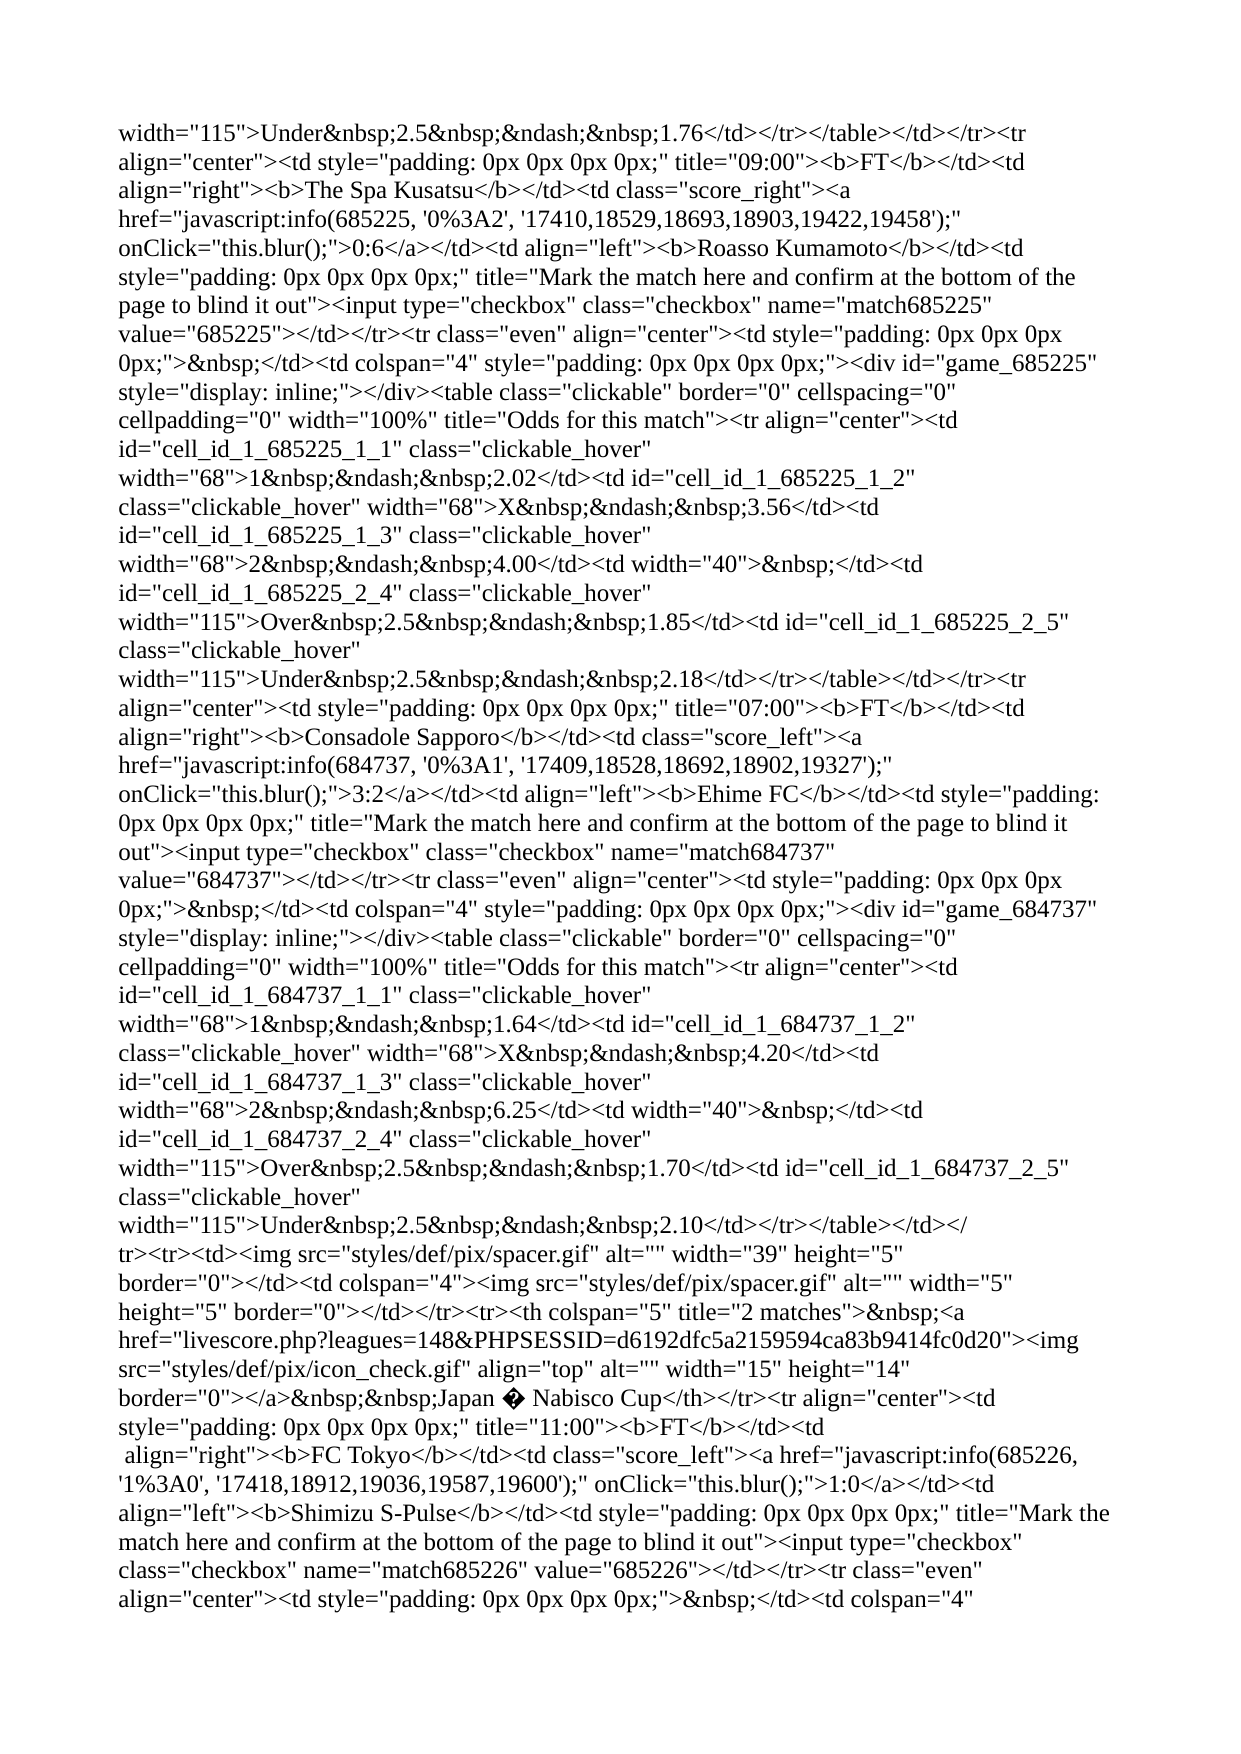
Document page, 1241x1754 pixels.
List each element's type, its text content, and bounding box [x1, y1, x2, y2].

text align="right"><b>FC Tokyo</b></td><td class="score_left"><a href="javascript:info(685226, '1%3A0', '17418,18912,19036,19587,19600');" onClick="this.blur();">1:0</a></td><td align="left"><b>Shimizu S-Pulse</b></td><td style="padding: 0px 0px 0px 0px;" title="Mark the match here and confirm at the bottom of the page to blind it out"><input type="checkbox" class="checkbox" name="match685226" value="685226"></td></tr><tr class="even" align="center"><td style="padding: 0px 0px 0px 0px;">&nbsp;</td><td colspan="4" [118, 1441, 1122, 1613]
text width="115">Under&nbsp;2.5&nbsp;&ndash;&nbsp;1.76</td></tr></table></td></tr><tr align="center"><td style="padding: 0px 0px 0px 0px;" title="09:00"><b>FT</b></td><td align="right"><b>The Spa Kusatsu</b></td><td class="score_right"><a href="javascript:info(685225, '0%3A2', '17410,18529,18693,18903,19422,19458');" onClick="this.blur();">0:6</a></td><td align="left"><b>Roasso Kumamoto</b></td><td style="padding: 0px 0px 0px 0px;" title="Mark the match here and confirm at the bottom of the page to blind it out"><input type="checkbox" class="checkbox" name="match685225" value="685225"></td></tr><tr class="even" align="center"><td style="padding: 0px 0px 0px 0px;">&nbsp;</td><td colspan="4" style="padding: 0px 0px 0px 0px;"><div id="game_685225" style="display: inline;"></div><table class="clickable" border="0" cellspacing="0" cellpadding="0" width="100%" title="Odds for this match"><tr align="center"><td id="cell_id_1_685225_1_1" class="clickable_hover" width="68">1&nbsp;&ndash;&nbsp;2.02</td><td id="cell_id_1_685225_1_2" class="clickable_hover" width="68">X&nbsp;&ndash;&nbsp;3.56</td><td id="cell_id_1_685225_1_3" class="clickable_hover" width="68">2&nbsp;&ndash;&nbsp;4.00</td><td width="40">&nbsp;</td><td id="cell_id_1_685225_2_4" class="clickable_hover" width="115">Over&nbsp;2.5&nbsp;&ndash;&nbsp;1.85</td><td id="cell_id_1_685225_2_5" class="clickable_hover" width="115">Under&nbsp;2.5&nbsp;&ndash;&nbsp;2.18</td></tr></table></td></tr><tr align="center"><td style="padding: 0px 0px 0px 0px;" title="07:00"><b>FT</b></td><td align="right"><b>Consadole Sapporo</b></td><td class="score_left"><a href="javascript:info(684737, '0%3A1', '17409,18528,18692,18902,19327');" onClick="this.blur();">3:2</a></td><td align="left"><b>Ehime FC</b></td><td style="padding: 0px 0px 0px 0px;" title="Mark the match here and confirm at the bottom of the page to blind it out"><input type="checkbox" class="checkbox" name="match684737" value="684737"></td></tr><tr class="even" align="center"><td style="padding: 0px 0px 0px 0px;">&nbsp;</td><td colspan="4" style="padding: 0px 0px 0px 0px;"><div id="game_684737" style="display: inline;"></div><table class="clickable" border="0" cellspacing="0" cellpadding="0" width="100%" title="Odds for this match"><tr align="center"><td id="cell_id_1_684737_1_1" class="clickable_hover" width="68">1&nbsp;&ndash;&nbsp;1.64</td><td id="cell_id_1_684737_1_2" class="clickable_hover" width="68">X&nbsp;&ndash;&nbsp;4.20</td><td id="cell_id_1_684737_1_3" class="clickable_hover" width="68">2&nbsp;&ndash;&nbsp;6.25</td><td width="40">&nbsp;</td><td id="cell_id_1_684737_2_4" class="clickable_hover" width="115">Over&nbsp;2.5&nbsp;&ndash;&nbsp;1.70</td><td id="cell_id_1_684737_2_5" class="clickable_hover" width="115">Under&nbsp;2.5&nbsp;&ndash;&nbsp;2.10</td></tr></table></td></tr><tr><td><img src="styles/def/pix/spacer.gif" alt="" width="39" height="5" border="0"></td><td colspan="4"><img src="styles/def/pix/spacer.gif" alt="" width="5" height="5" border="0"></td></tr><tr><th colspan="5" title="2 matches">&nbsp;<a href="livescore.php?leagues=148&PHPSESSID=d6192dfc5a2159594ca83b9414fc0d20"><img src="styles/def/pix/icon_check.gif" align="top" alt="" width="15" height="14" border="0"></a>&nbsp;&nbsp;Japan � Nabisco Cup</th></tr><tr align="center"><td style="padding: 0px 0px 0px 0px;" title="11:00"><b>FT</b></td><td [118, 118, 1122, 1441]
